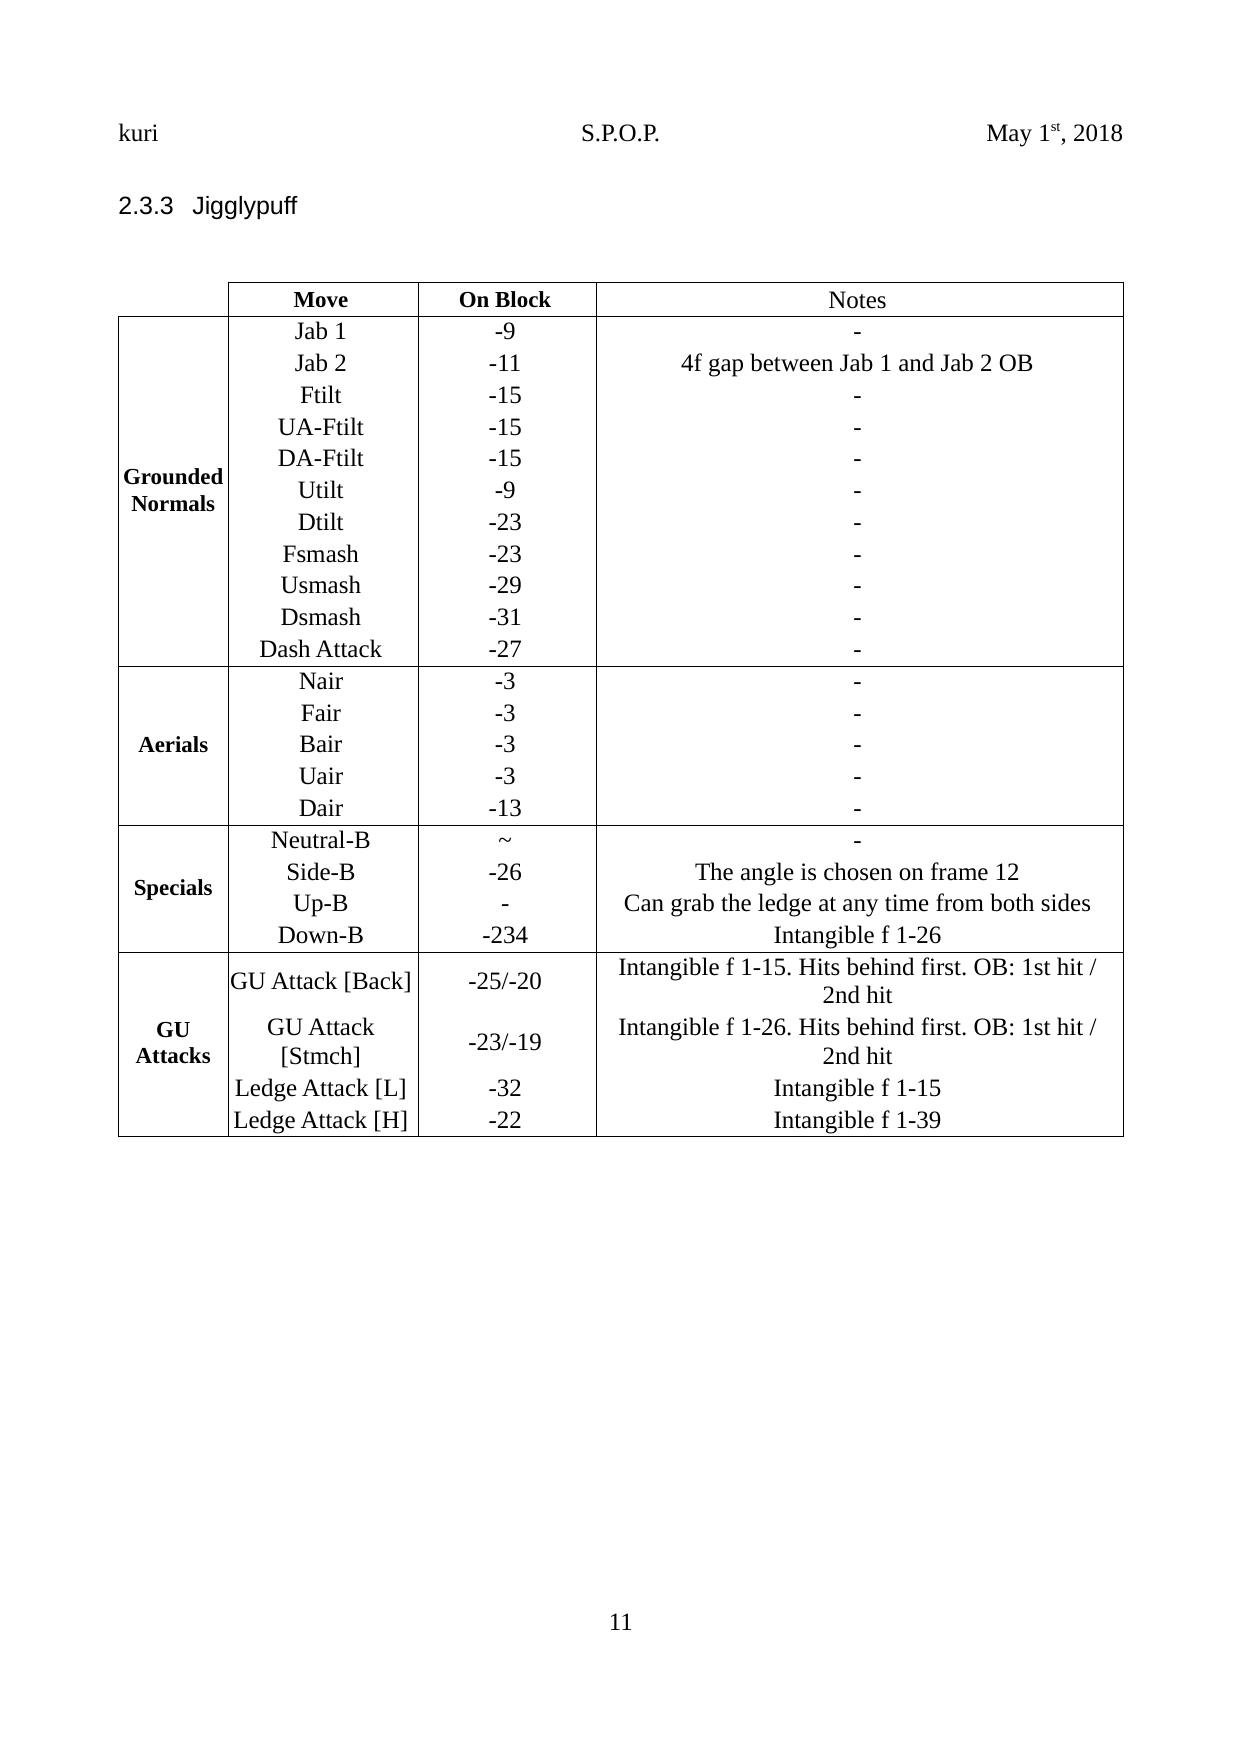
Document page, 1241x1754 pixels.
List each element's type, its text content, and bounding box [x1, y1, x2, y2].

table_cell -23/-19 [419, 1012, 596, 1073]
table_cell Usmash [229, 571, 418, 602]
table_cell Dash Attack [229, 634, 418, 666]
table_cell -13 [419, 793, 596, 825]
table_header Notes [597, 283, 1123, 316]
table_cell Grounded Normals [119, 317, 228, 666]
table_cell Can grab the ledge at any time from both sides [597, 888, 1123, 920]
table_cell Down-B [229, 920, 418, 952]
table_cell Utilt [229, 475, 418, 507]
table_cell -29 [419, 571, 596, 602]
table_cell ~ [419, 826, 596, 856]
table_cell Intangible f 1-15. Hits behind first. OB: 1st hit / 2nd hit [597, 953, 1123, 1012]
table_cell -32 [419, 1073, 596, 1104]
table_cell Side-B [229, 856, 418, 888]
table_cell -9 [419, 475, 596, 507]
table_cell - [597, 380, 1123, 412]
table_cell Neutral-B [229, 826, 418, 856]
table_cell 4f gap between Jab 1 and Jab 2 OB [597, 348, 1123, 380]
table_header [118, 282, 228, 316]
table_cell Specials [119, 826, 228, 952]
table_cell -15 [419, 380, 596, 412]
table_cell - [597, 475, 1123, 507]
subtitle Jigglypuff [118, 191, 1123, 220]
table_header Move [229, 283, 418, 316]
table_cell -31 [419, 602, 596, 634]
table_cell -9 [419, 317, 596, 348]
table_cell Ledge Attack [L] [229, 1073, 418, 1104]
table_cell - [597, 698, 1123, 729]
table_cell -15 [419, 444, 596, 475]
table_cell Jab 2 [229, 348, 418, 380]
table_cell - [597, 412, 1123, 443]
table_cell - [597, 761, 1123, 793]
table_cell The angle is chosen on frame 12 [597, 856, 1123, 888]
table_cell GU Attack [Back] [229, 953, 418, 1012]
table_cell - [597, 539, 1123, 571]
table_cell -3 [419, 667, 596, 698]
table_cell -15 [419, 412, 596, 443]
table_cell Dair [229, 793, 418, 825]
table_cell -23 [419, 507, 596, 539]
table_cell GU Attack [Stmch] [229, 1012, 418, 1073]
table_cell Dsmash [229, 602, 418, 634]
table_cell -3 [419, 698, 596, 729]
table_cell - [597, 602, 1123, 634]
table_cell Intangible f 1-15 [597, 1073, 1123, 1104]
table_cell GU Attacks [119, 953, 228, 1136]
table_cell - [419, 888, 596, 920]
table_header On Block [419, 283, 596, 316]
table_cell - [597, 444, 1123, 475]
table_cell Fair [229, 698, 418, 729]
table_cell - [597, 826, 1123, 856]
table_cell Nair [229, 667, 418, 698]
table_cell Intangible f 1-39 [597, 1105, 1123, 1136]
table_cell Intangible f 1-26. Hits behind first. OB: 1st hit / 2nd hit [597, 1012, 1123, 1073]
table_cell - [597, 793, 1123, 825]
table_cell Uair [229, 761, 418, 793]
table_cell UA-Ftilt [229, 412, 418, 443]
table_cell Ledge Attack [H] [229, 1105, 418, 1136]
table_cell Up-B [229, 888, 418, 920]
table_cell -22 [419, 1105, 596, 1136]
table_cell - [597, 729, 1123, 761]
table_cell Jab 1 [229, 317, 418, 348]
table_cell Dtilt [229, 507, 418, 539]
table_cell Aerials [119, 667, 228, 825]
table_cell -25/-20 [419, 953, 596, 1012]
table_cell - [597, 571, 1123, 602]
table_cell - [597, 507, 1123, 539]
table_cell -11 [419, 348, 596, 380]
table_cell -234 [419, 920, 596, 952]
table_cell -26 [419, 856, 596, 888]
table_cell -3 [419, 761, 596, 793]
table_cell - [597, 667, 1123, 698]
table_cell - [597, 634, 1123, 666]
table_cell Intangible f 1-26 [597, 920, 1123, 952]
table_cell Ftilt [229, 380, 418, 412]
table_cell Fsmash [229, 539, 418, 571]
table_cell -3 [419, 729, 596, 761]
table_cell DA-Ftilt [229, 444, 418, 475]
table_cell -23 [419, 539, 596, 571]
table_cell -27 [419, 634, 596, 666]
table_cell Bair [229, 729, 418, 761]
table_cell - [597, 317, 1123, 348]
